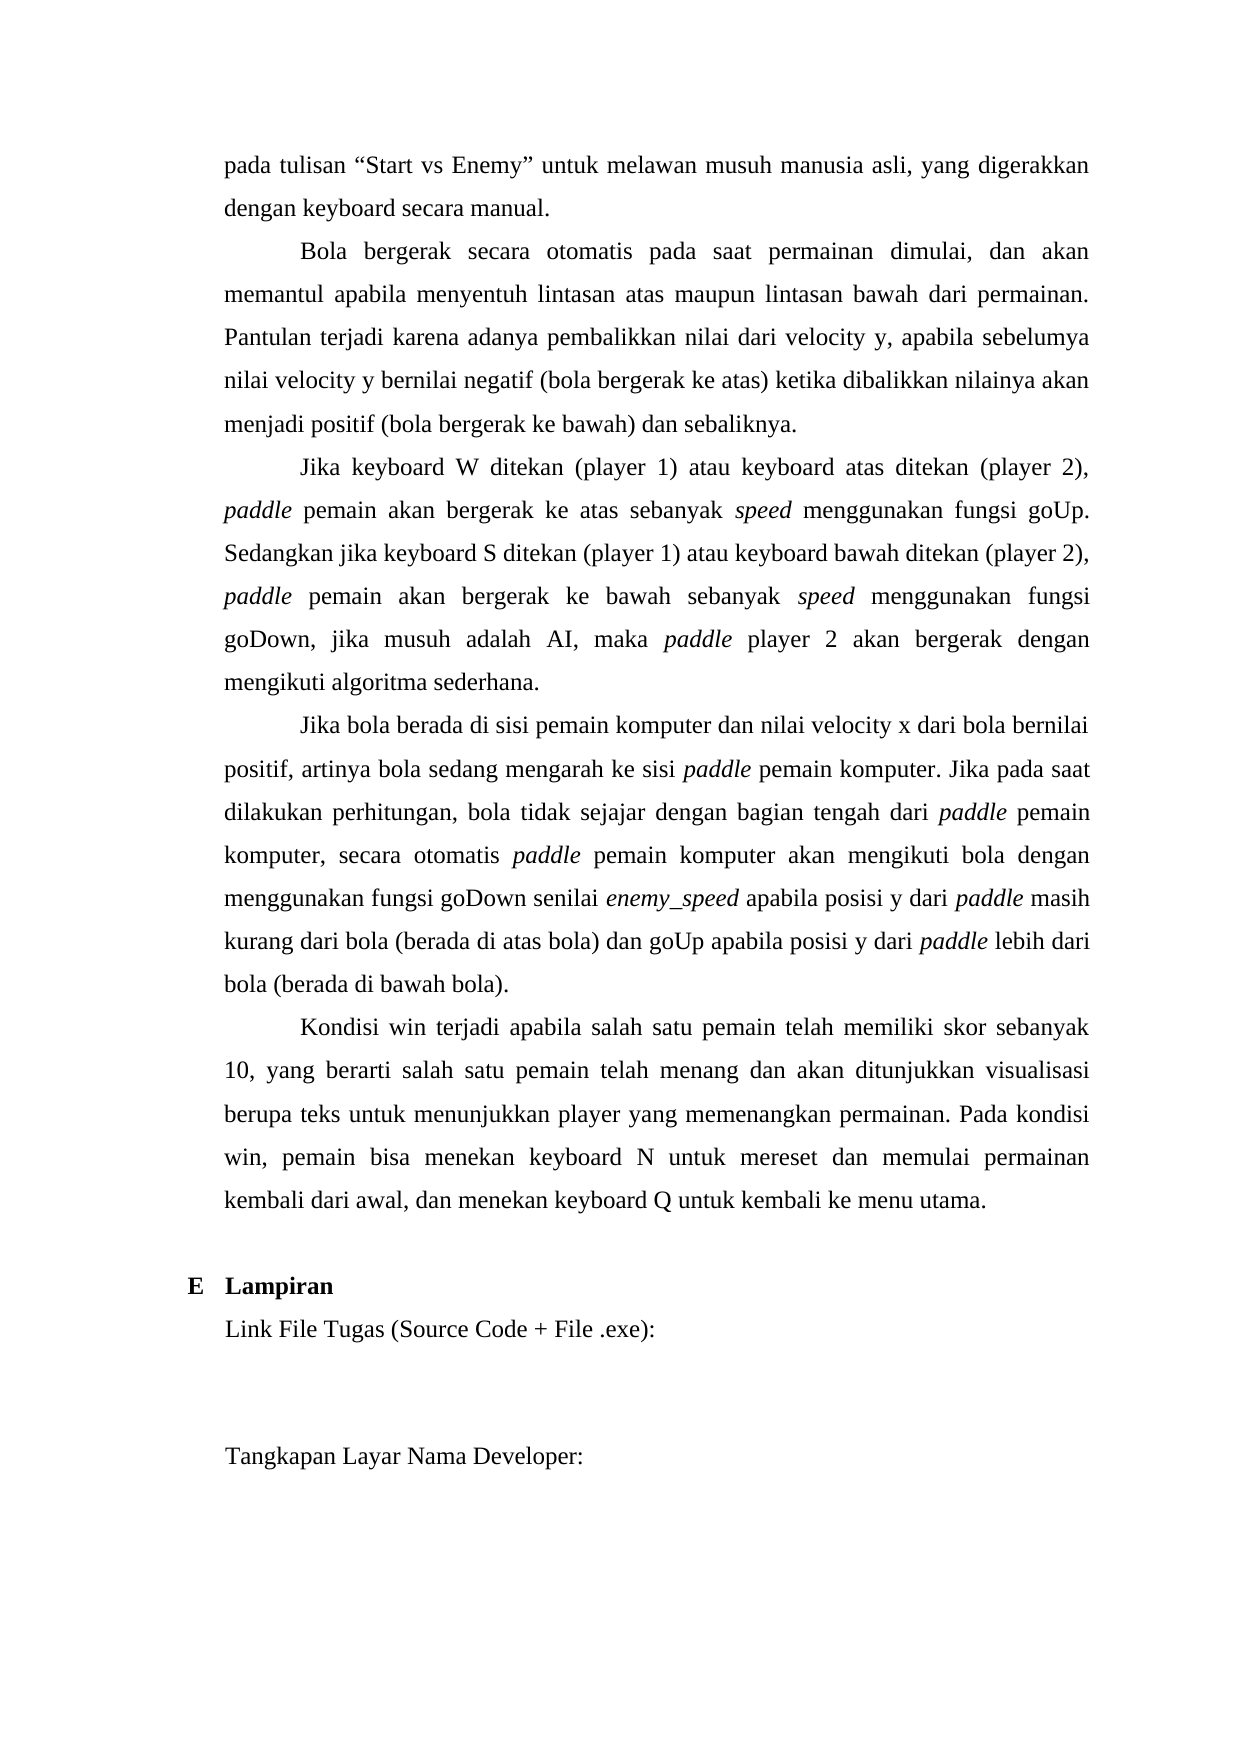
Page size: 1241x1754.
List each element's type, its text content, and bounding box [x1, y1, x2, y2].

list Tangkapan Layar Nama Developer: [225, 1441, 1090, 1470]
list Kondisi win terjadi apabila salah satu pemain telah memiliki skor sebanyak 10, yang berarti salah satu pemain telah menang dan akan ditunjukkan visualisasi berupa teks untuk menunjukkan player yang memenangkan permainan. Pada kondisi win, pemain bisa menekan keyboard N untuk mereset dan memulai permainan kembali dari awal, dan menekan keyboard Q untuk kembali ke menu utama. [224, 1012, 1090, 1214]
list pada tulisan “Start vs Enemy” untuk melawan musuh manusia asli, yang digerakkan dengan keyboard secara manual. [224, 150, 1090, 222]
list Bola bergerak secara otomatis pada saat permainan dimulai, dan akan memantul apabila menyentuh lintasan atas maupun lintasan bawah dari permainan. Pantulan terjadi karena adanya pembalikkan nilai dari velocity y, apabila sebelumya nilai velocity y bernilai negatif (bola bergerak ke atas) ketika dibalikkan nilainya akan menjadi positif (bola bergerak ke bawah) dan sebaliknya. [224, 236, 1090, 437]
list Jika keyboard W ditekan (player 1) atau keyboard atas ditekan (player 2), paddle pemain akan bergerak ke atas sebanyak speed menggunakan fungsi goUp. Sedangkan jika keyboard S ditekan (player 1) atau keyboard bawah ditekan (player 2), paddle pemain akan bergerak ke bawah sebanyak speed menggunakan fungsi goDown, jika musuh adalah AI, maka paddle player 2 akan bergerak dengan mengikuti algoritma sederhana. [224, 452, 1090, 696]
list Link File Tugas (Source Code + File .exe): [225, 1314, 1090, 1343]
list Lampiran [187, 1271, 1090, 1300]
list Jika bola berada di sisi pemain komputer dan nilai velocity x dari bola bernilai positif, artinya bola sedang mengarah ke sisi paddle pemain komputer. Jika pada saat dilakukan perhitungan, bola tidak sejajar dengan bagian tengah dari paddle pemain komputer, secara otomatis paddle pemain komputer akan mengikuti bola dengan menggunakan fungsi goDown senilai enemy_speed apabila posisi y dari paddle masih kurang dari bola (berada di atas bola) dan goUp apabila posisi y dari paddle lebih dari bola (berada di bawah bola). [224, 711, 1090, 998]
